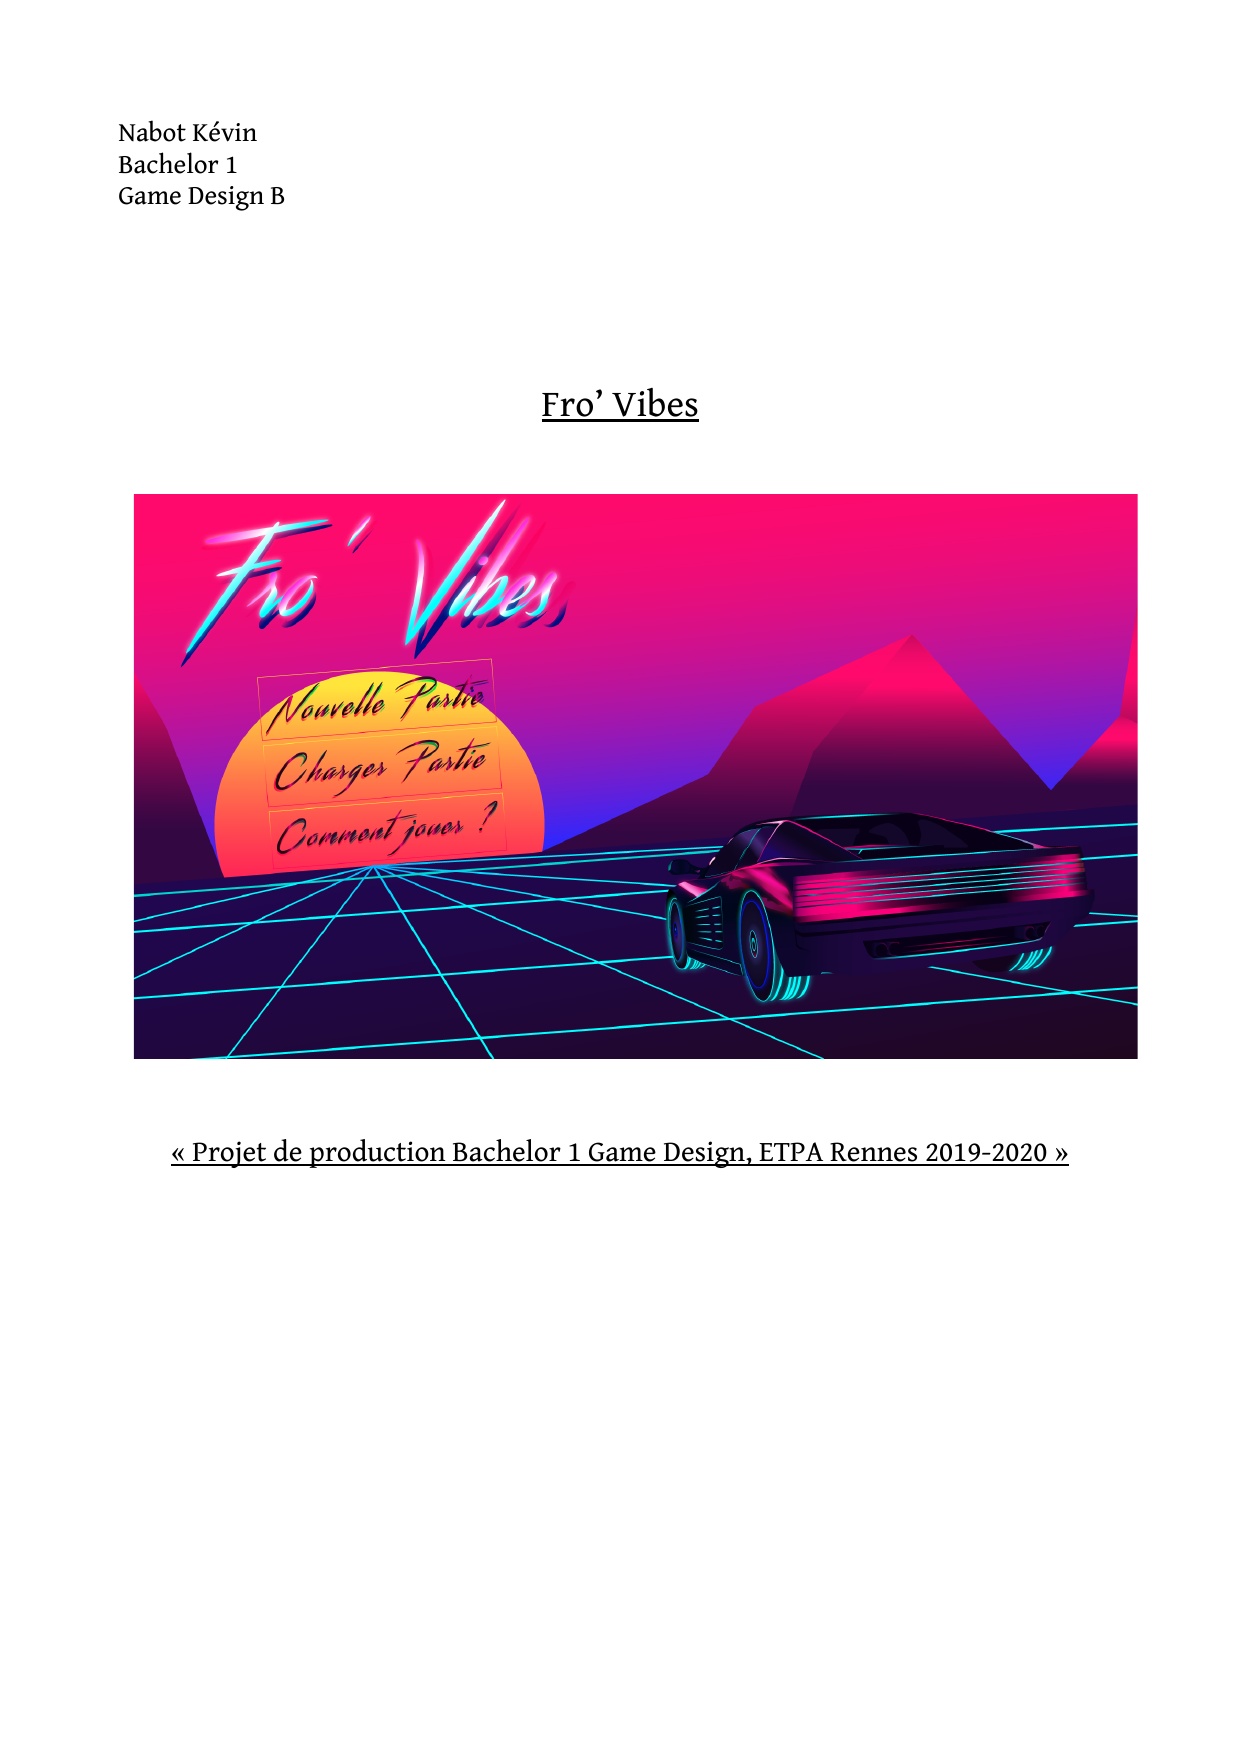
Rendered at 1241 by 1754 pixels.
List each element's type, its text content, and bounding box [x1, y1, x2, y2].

text Fro’ Vibes [118, 383, 1122, 427]
picture [133, 494, 1138, 1059]
text Game Design B [118, 181, 1122, 212]
text Bachelor 1 [118, 149, 1122, 181]
text Nabot Kévin [118, 118, 1122, 149]
text « Projet de production Bachelor 1 Game Design, ETPA Rennes 2019-2020 » [118, 1136, 1122, 1169]
